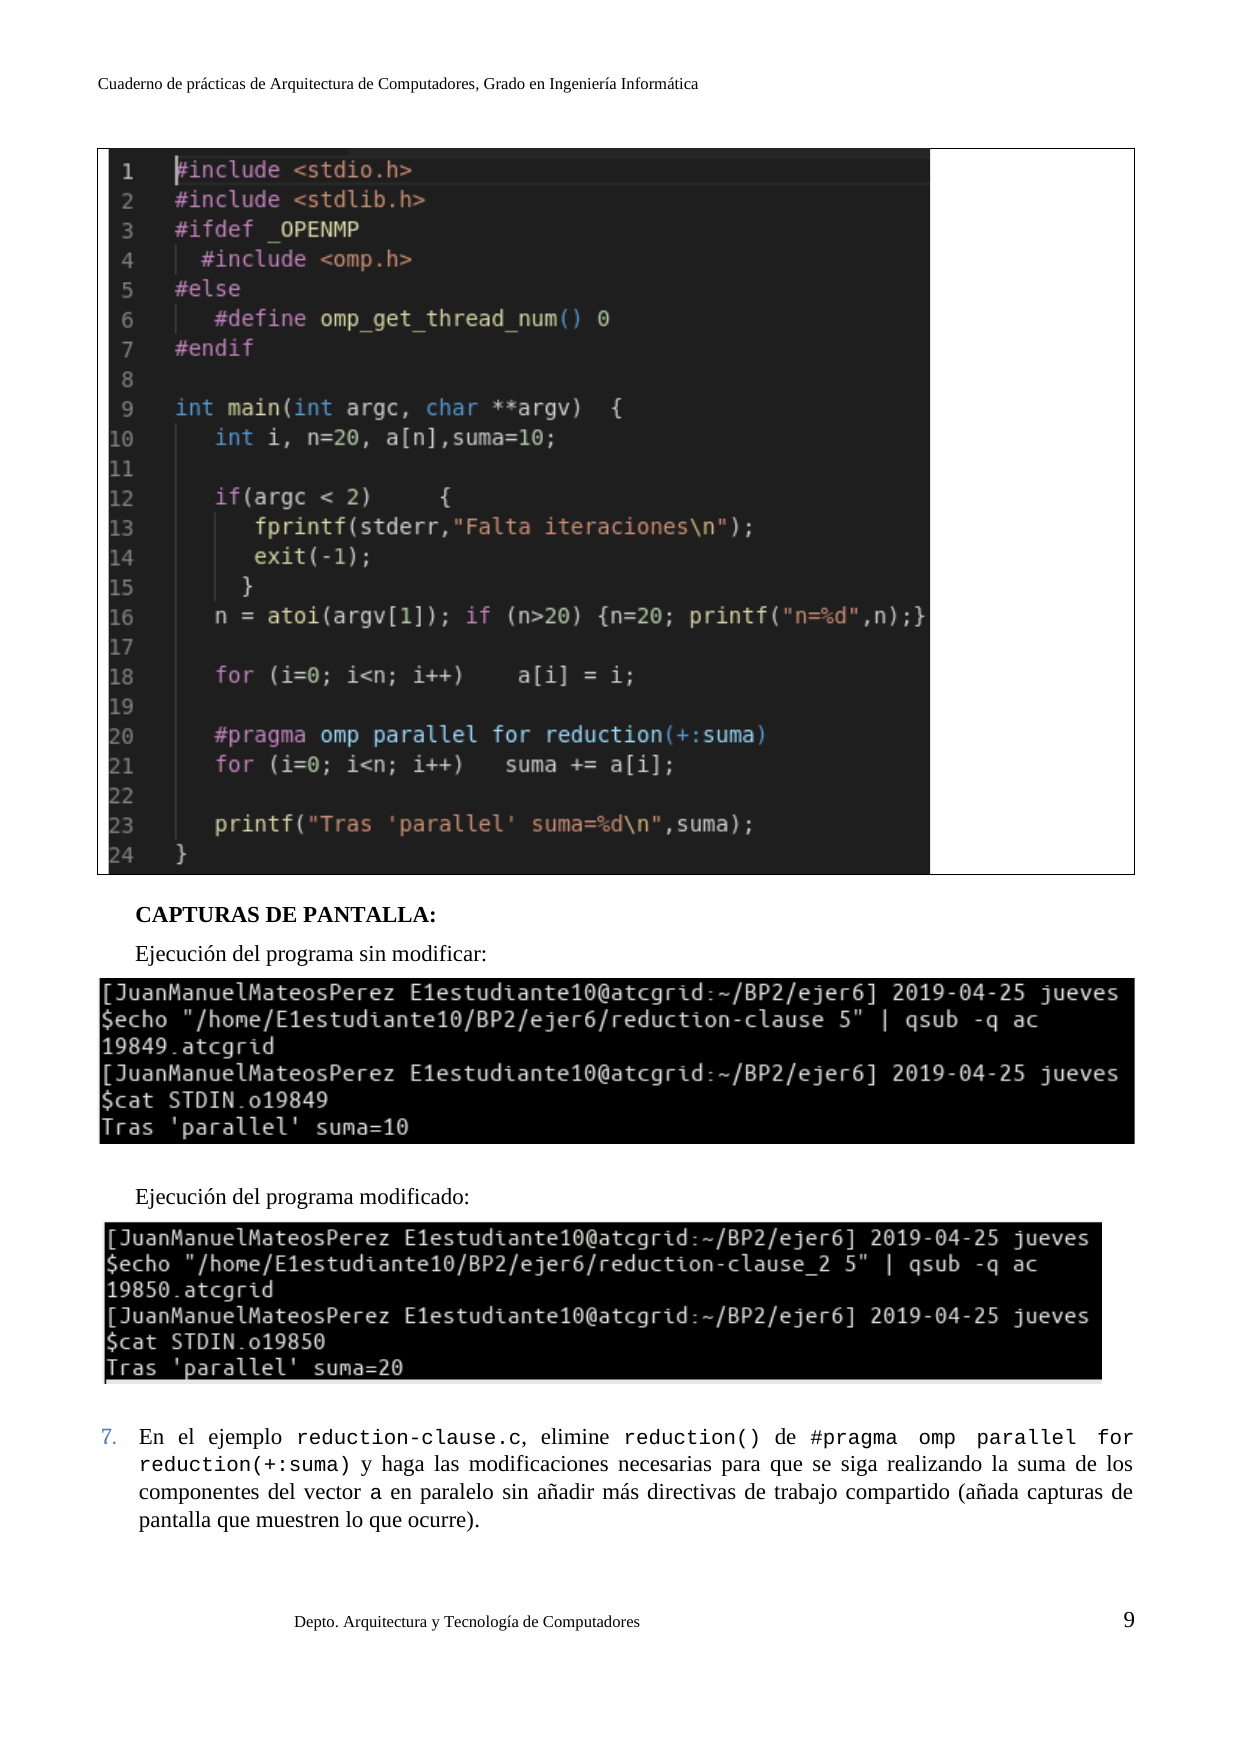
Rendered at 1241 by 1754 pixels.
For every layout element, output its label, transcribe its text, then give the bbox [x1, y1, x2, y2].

picture [108, 148, 931, 874]
picture [102, 1221, 1102, 1384]
list En el ejemplo reduction-clause.c, elimine reduction() de #pragma omp parallel for reduction(+:suma) y haga las modificaciones necesarias para que se siga realizando la suma de los componentes del vector a en paralelo sin añadir más directivas de trabajo compartido (añada capturas de pantalla que muestren lo que ocurre). [101, 1423, 1135, 1532]
table_header [98, 149, 108, 874]
list Ejecución del programa sin modificar: [135, 940, 1135, 966]
table_header [931, 149, 1134, 874]
text CAPTURAS DE PANTALLA: [135, 901, 1135, 927]
picture [97, 978, 1135, 1144]
list Ejecución del programa modificado: [135, 1183, 1135, 1209]
